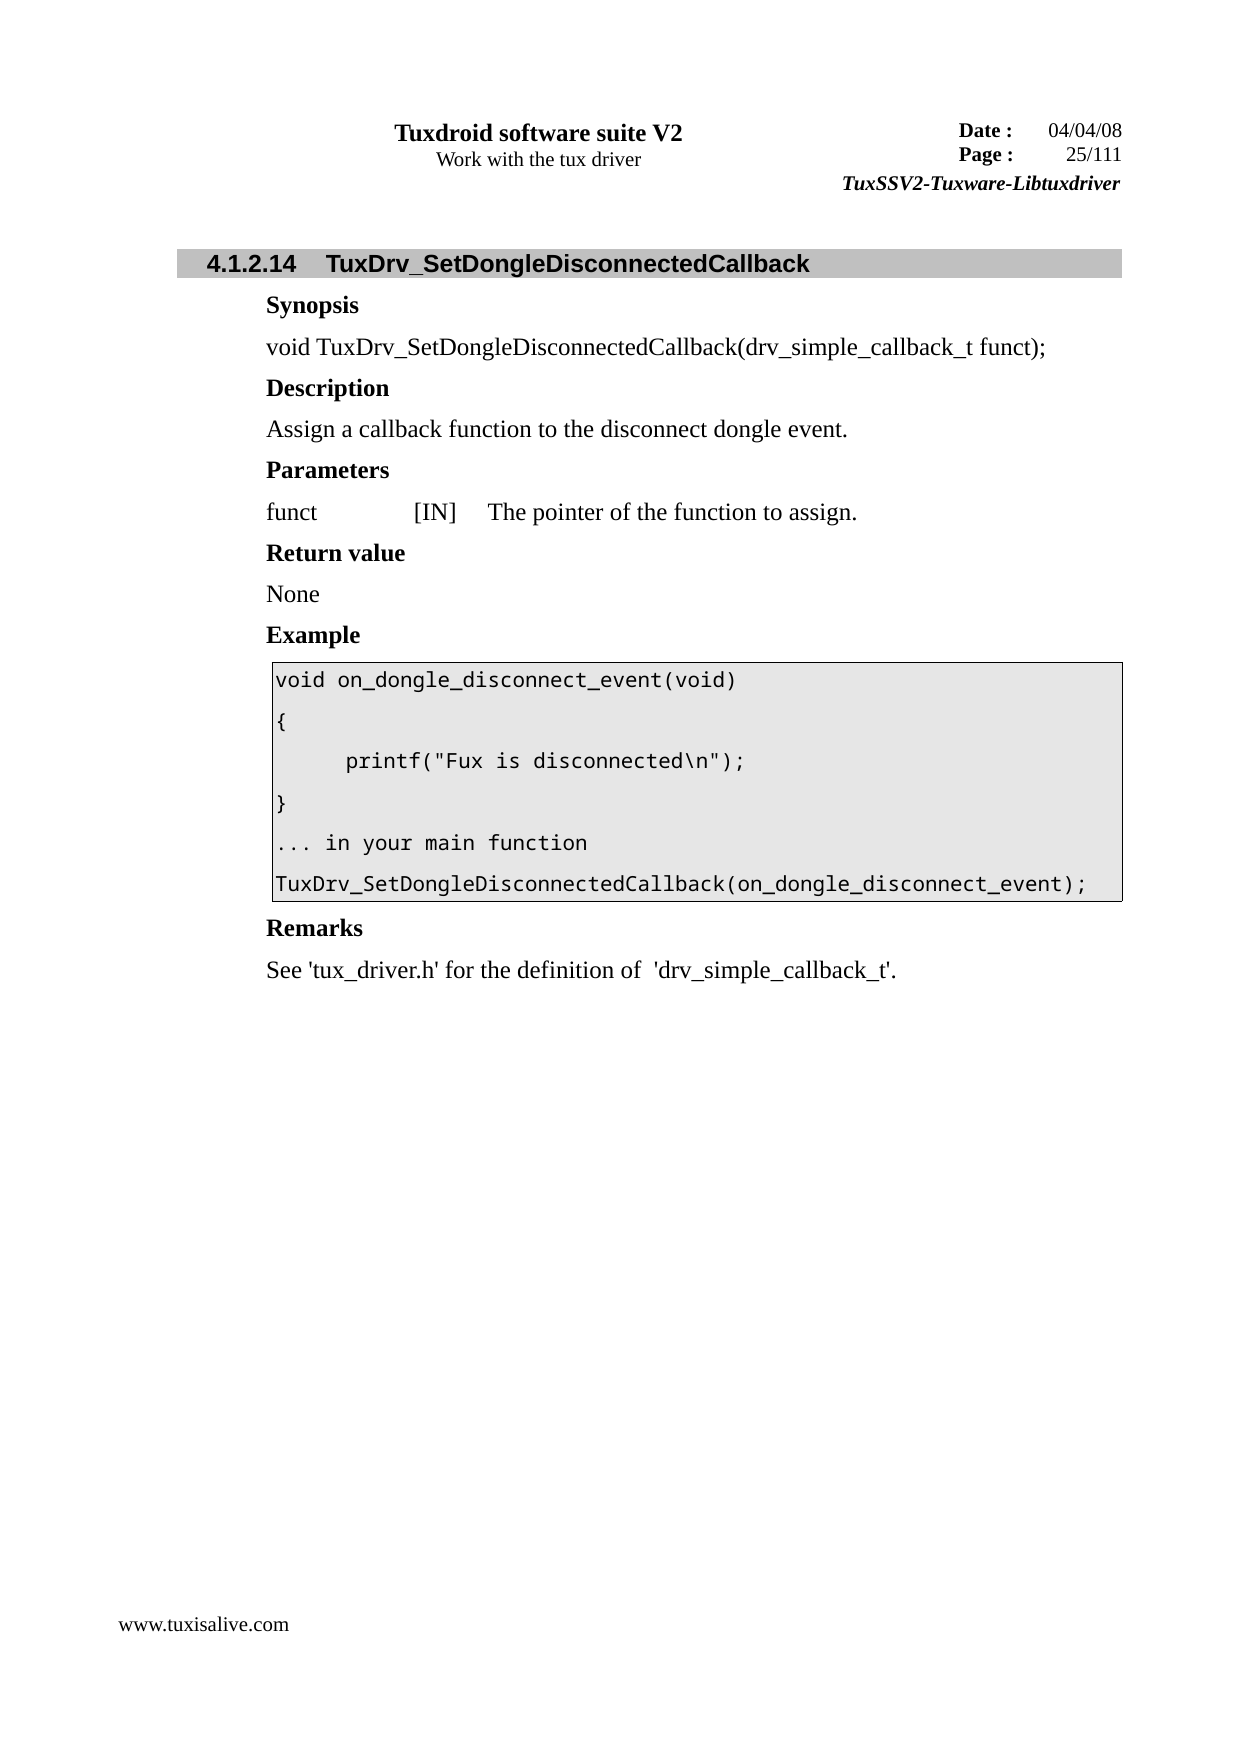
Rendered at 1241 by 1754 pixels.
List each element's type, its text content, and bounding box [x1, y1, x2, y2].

text None [266, 579, 1122, 608]
text Remarks [266, 913, 1122, 942]
text funct [IN] The pointer of the function to assign. [266, 497, 1122, 526]
text Example [266, 621, 1122, 649]
text Synopsis [266, 291, 1122, 319]
text ... in your main function [273, 826, 1122, 857]
text TuxDrv_SetDongleDisconnectedCallback(on_dongle_disconnect_event); [273, 866, 1122, 901]
text void TuxDrv_SetDongleDisconnectedCallback(drv_simple_callback_t funct); [266, 332, 1122, 361]
text { [273, 703, 1122, 734]
text Assign a callback function to the disconnect dongle event. [266, 414, 1122, 443]
text Return value [266, 538, 1122, 567]
text printf("Fux is disconnected\n"); [273, 744, 1122, 775]
text Parameters [266, 456, 1122, 484]
text } [273, 784, 1122, 816]
subtitle TuxDrv_SetDongleDisconnectedCallback [177, 249, 1122, 278]
text Description [266, 373, 1122, 402]
text See 'tux_driver.h' for the definition of 'drv_simple_callback_t'. [266, 955, 1122, 983]
text void on_dongle_disconnect_event(void) [273, 663, 1122, 693]
